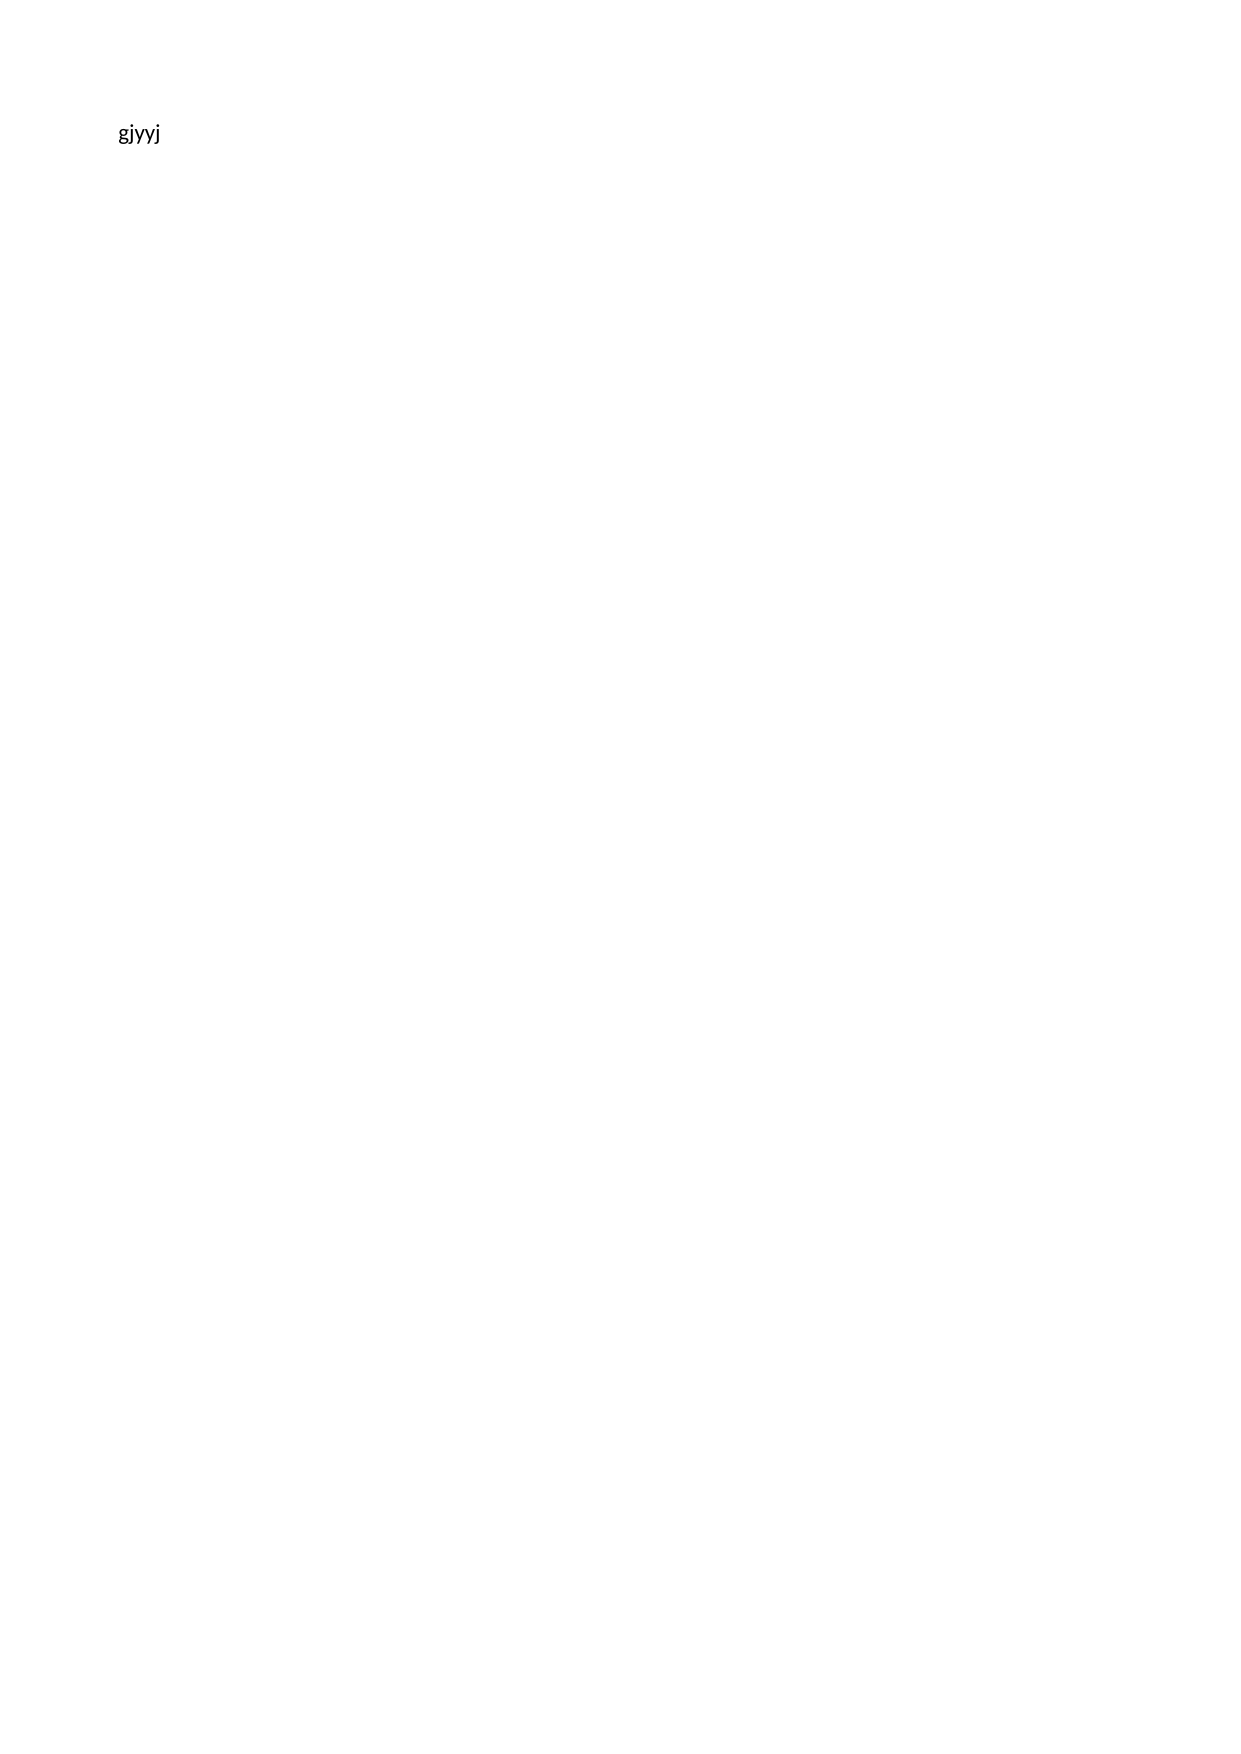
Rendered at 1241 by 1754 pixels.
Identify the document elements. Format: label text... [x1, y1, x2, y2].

text gjyyj [118, 118, 1122, 146]
